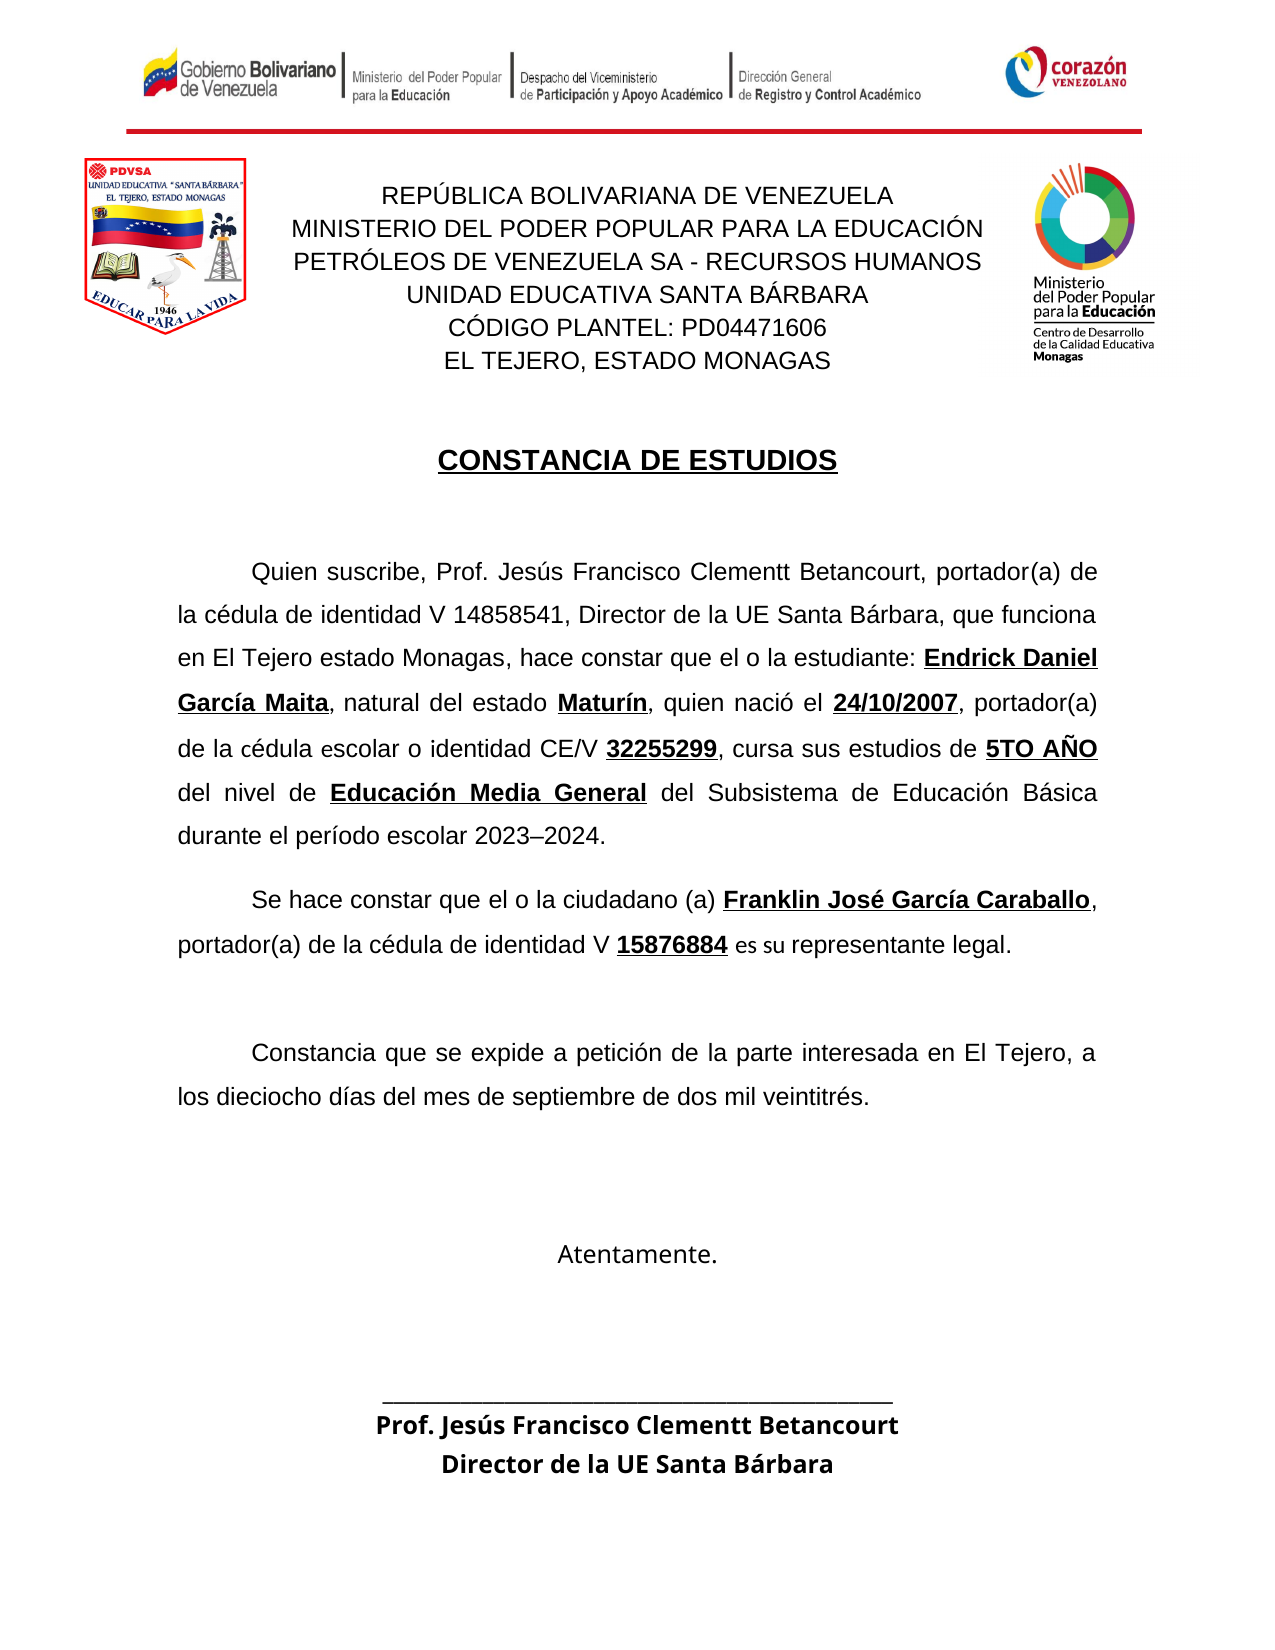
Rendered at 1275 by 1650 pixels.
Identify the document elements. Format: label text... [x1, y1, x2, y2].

picture [978, 153, 1200, 377]
text Quien suscribe, Prof. Jesús Francisco Clementt Betancourt, portador(a) de la cédula de identidad V 14858541, Director de la UE Santa Bárbara, que funciona en El Tejero estado Monagas, hace constar que el o la estudiante: Endrick Daniel García Maita, natural del estado Maturín, quien nació el 24/10/2007, portador(a) de la cédula escolar o identidad CE/V 32255299, cursa sus estudios de 5TO AÑO del nivel de Educación Media General del Subsistema de Educación Básica durante el período escolar 2023–2024. [177, 557, 1098, 849]
text Director de la UE Santa Bárbara [177, 1447, 1098, 1481]
text UNIDAD EDUCATIVA SANTA BÁRBARA [252, 280, 978, 308]
subtitle CONSTANCIA DE ESTUDIOS [177, 443, 1098, 476]
text EL TEJERO, ESTADO MONAGAS [177, 346, 978, 374]
text Prof. Jesús Francisco Clementt Betancourt [177, 1407, 1098, 1441]
picture [79, 158, 252, 335]
subtitle PETRÓLEOS DE VENEZUELA SA - RECURSOS HUMANOS [252, 247, 978, 275]
text Atentamente. [177, 1237, 1098, 1271]
text Constancia que se expide a petición de la parte interesada en El Tejero, a los dieciocho días del mes de septiembre de dos mil veintitrés. [177, 1038, 1098, 1110]
picture [126, 11, 1142, 134]
text CÓDIGO PLANTEL: PD04471606 [177, 313, 978, 341]
subtitle REPÚBLICA BOLIVARIANA DE VENEZUELA [252, 181, 978, 209]
subtitle MINISTERIO DEL PODER POPULAR PARA LA EDUCACIÓN [252, 214, 978, 242]
text ______________________________________________ [177, 1373, 1098, 1407]
text Se hace constar que el o la ciudadano (a) Franklin José García Caraballo, portador(a) de la cédula de identidad V 15876884 es su representante legal. [177, 885, 1098, 959]
